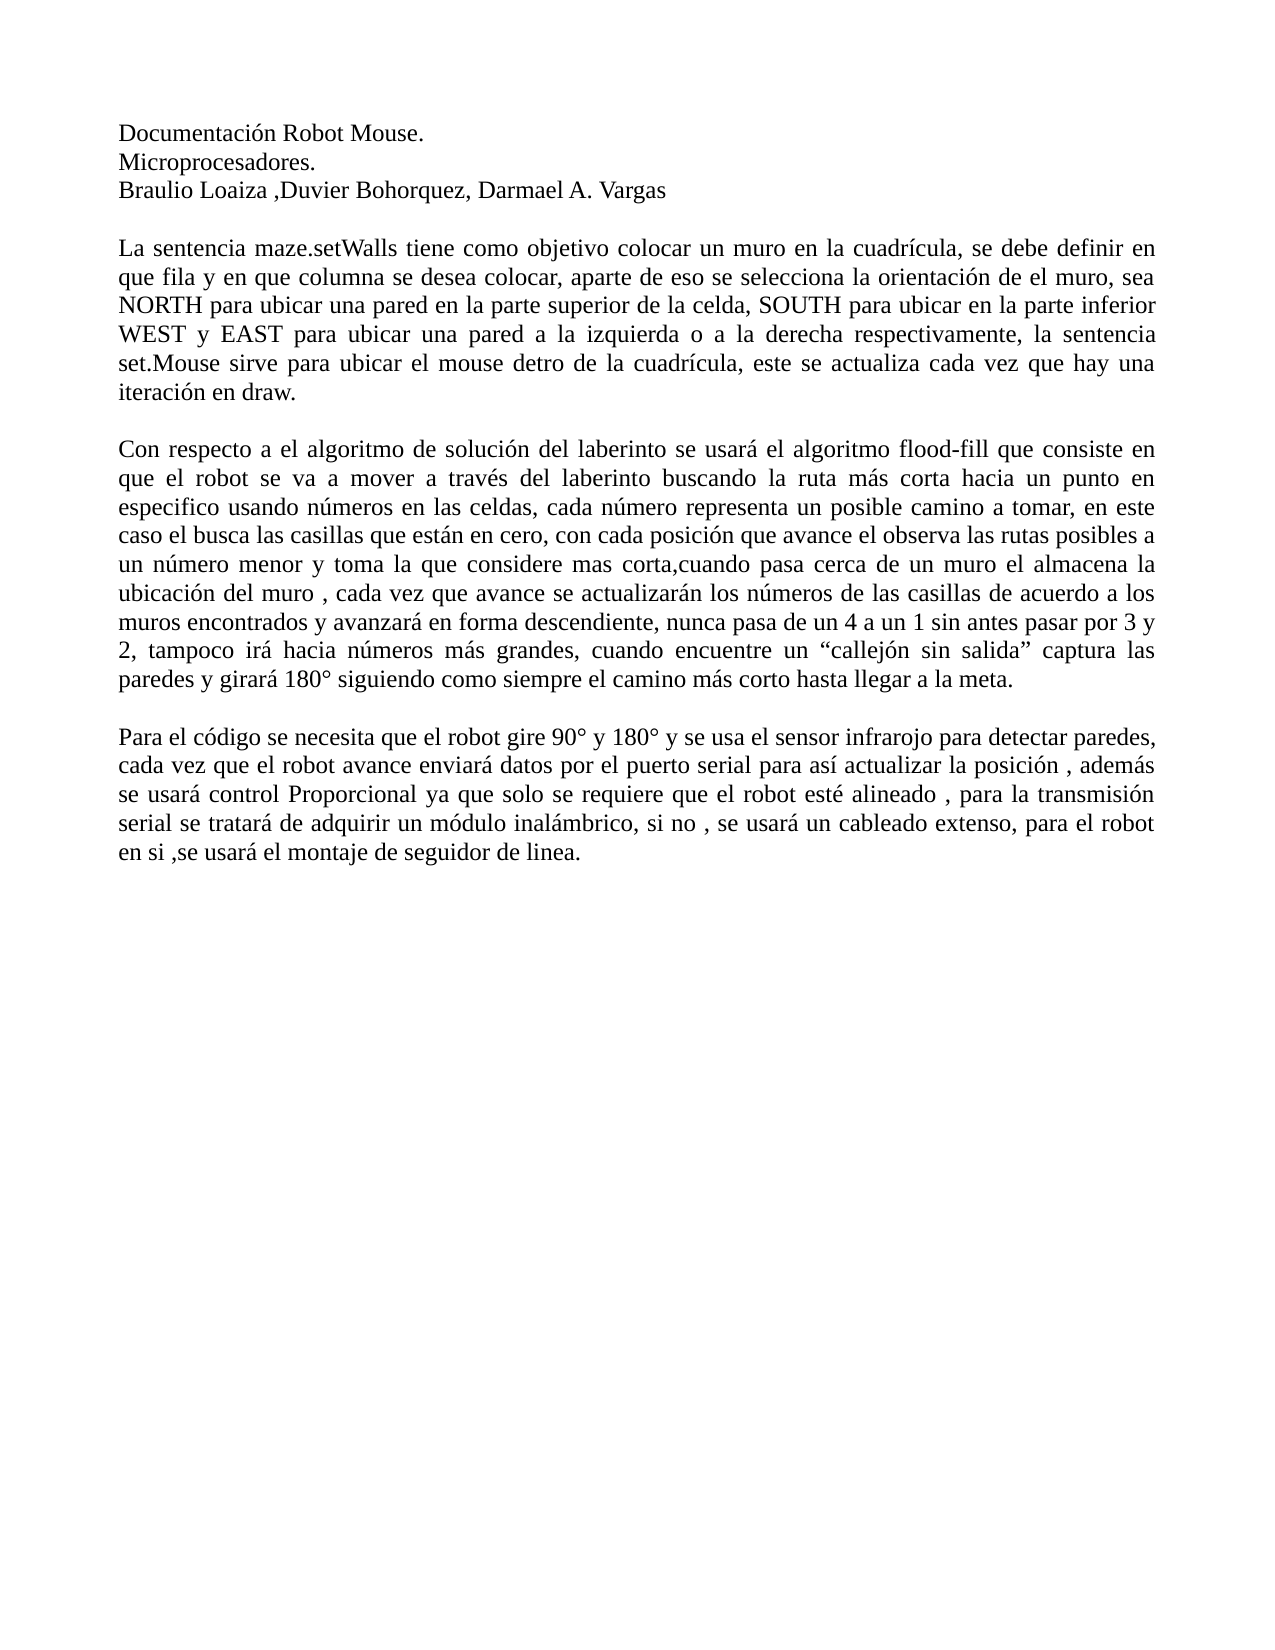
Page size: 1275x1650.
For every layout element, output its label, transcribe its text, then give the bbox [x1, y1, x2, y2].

text Microprocesadores. [118, 147, 1157, 176]
text La sentencia maze.setWalls tiene como objetivo colocar un muro en la cuadrícula, se debe definir en que fila y en que columna se desea colocar, aparte de eso se selecciona la orientación de el muro, sea NORTH para ubicar una pared en la parte superior de la celda, SOUTH para ubicar en la parte inferior WEST y EAST para ubicar una pared a la izquierda o a la derecha respectivamente, la sentencia set.Mouse sirve para ubicar el mouse detro de la cuadrícula, este se actualiza cada vez que hay una iteración en draw. [118, 233, 1157, 406]
text Para el código se necesita que el robot gire 90° y 180° y se usa el sensor infrarojo para detectar paredes, cada vez que el robot avance enviará datos por el puerto serial para así actualizar la posición , además se usará control Proporcional ya que solo se requiere que el robot esté alineado , para la transmisión serial se tratará de adquirir un módulo inalámbrico, si no , se usará un cableado extenso, para el robot en si ,se usará el montaje de seguidor de linea. [118, 722, 1157, 866]
text Documentación Robot Mouse. [118, 118, 1157, 147]
text Con respecto a el algoritmo de solución del laberinto se usará el algoritmo flood-fill que consiste en que el robot se va a mover a través del laberinto buscando la ruta más corta hacia un punto en especifico usando números en las celdas, cada número representa un posible camino a tomar, en este caso el busca las casillas que están en cero, con cada posición que avance el observa las rutas posibles a un número menor y toma la que considere mas corta,cuando pasa cerca de un muro el almacena la ubicación del muro , cada vez que avance se actualizarán los números de las casillas de acuerdo a los muros encontrados y avanzará en forma descendiente, nunca pasa de un 4 a un 1 sin antes pasar por 3 y 2, tampoco irá hacia números más grandes, cuando encuentre un “callejón sin salida” captura las paredes y girará 180° siguiendo como siempre el camino más corto hasta llegar a la meta. [118, 434, 1157, 693]
text Braulio Loaiza ,Duvier Bohorquez, Darmael A. Vargas [118, 176, 1157, 204]
